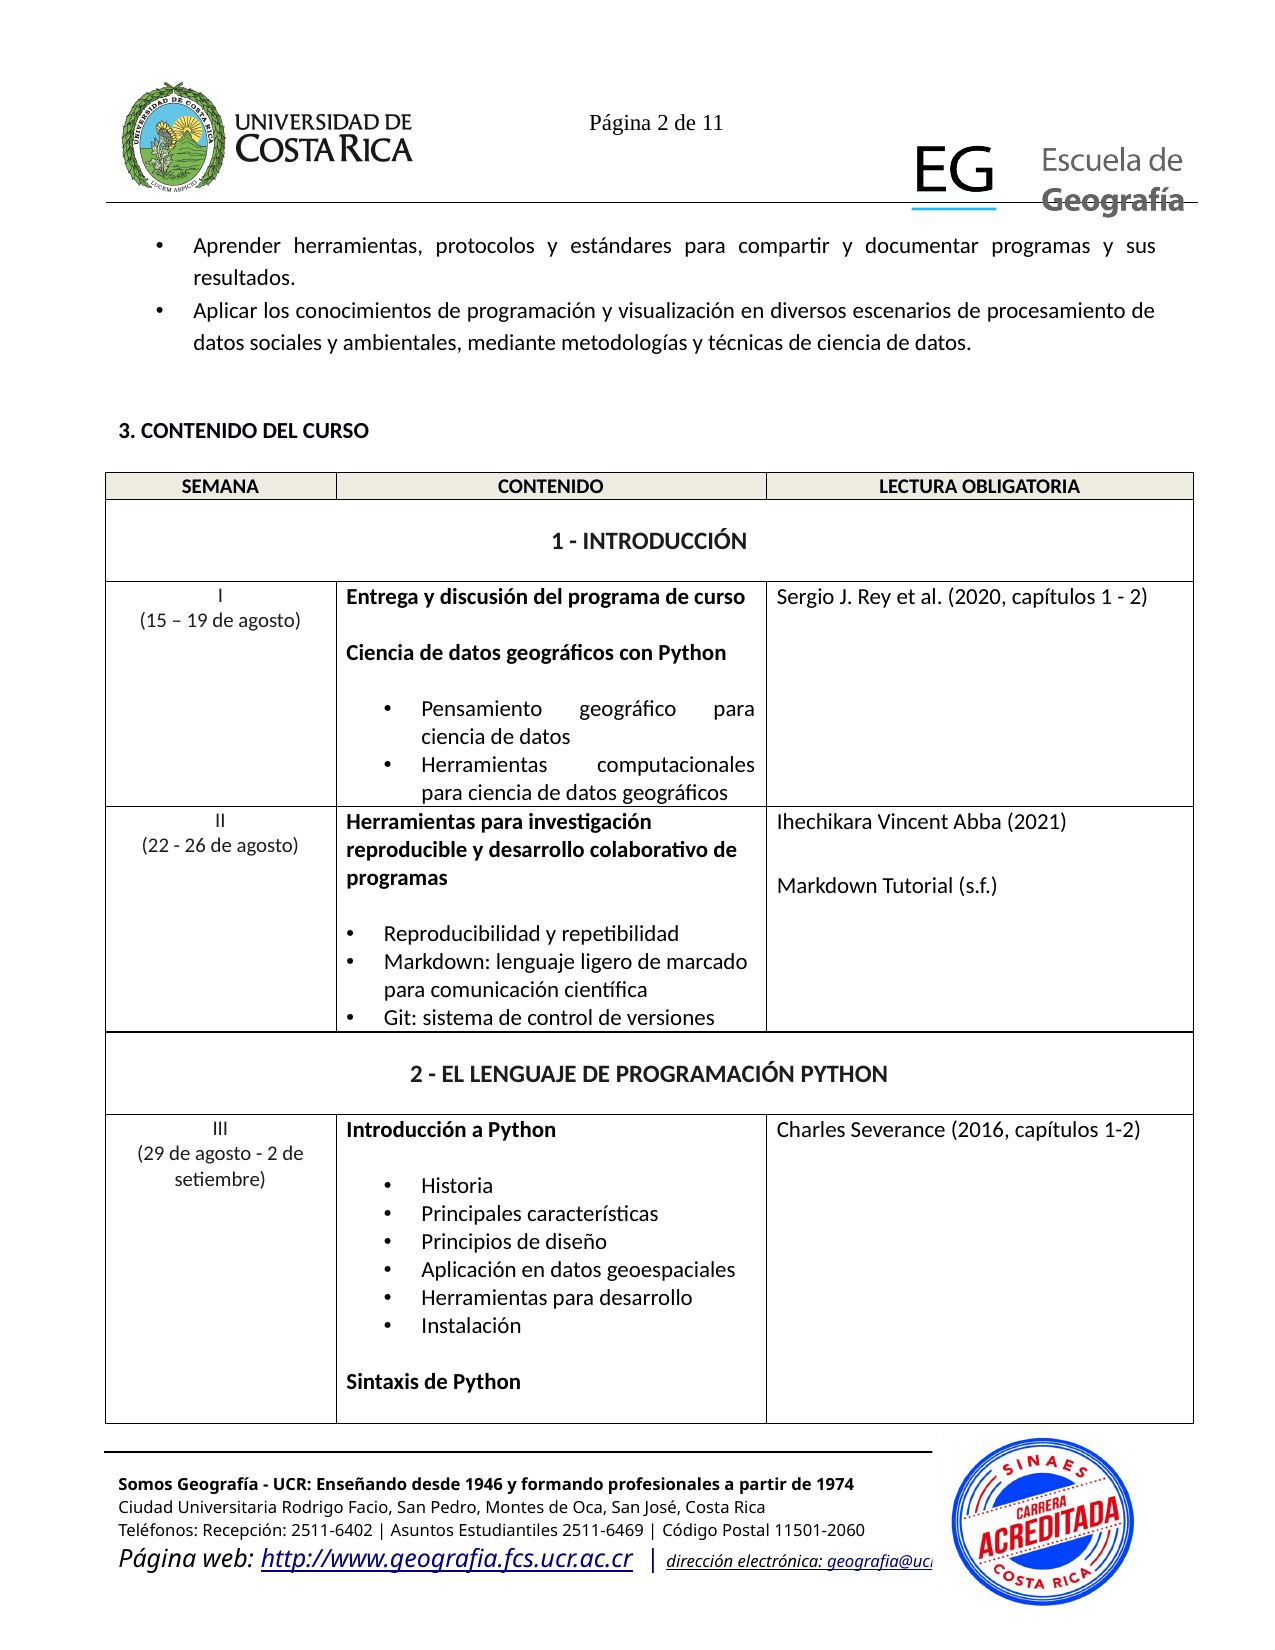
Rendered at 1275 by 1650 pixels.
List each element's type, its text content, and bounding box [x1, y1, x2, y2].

table_cell Ihechikara Vincent Abba (2021) Markdown Tutorial (s.f.) [767, 807, 1193, 1031]
table_cell II (22 - 26 de agosto) [106, 807, 336, 1031]
picture [932, 1432, 1156, 1613]
table_cell I (15 – 19 de agosto) [106, 582, 336, 806]
table_cell III (29 de agosto - 2 de setiembre) [106, 1115, 336, 1423]
table_cell Charles Severance (2016, capítulos 1-2) [767, 1115, 1193, 1423]
list Aprender herramientas, protocolos y estándares para compartir y documentar programas y sus resultados. [156, 231, 1157, 292]
list Aplicar los conocimientos de programación y visualización en diversos escenarios de procesamiento de datos sociales y ambientales, mediante metodologías y técnicas de ciencia de datos. [156, 296, 1157, 356]
text 3. CONTENIDO DEL CURSO [118, 416, 1157, 444]
table_cell 2 - EL LENGUAJE DE PROGRAMACIÓN PYTHON [106, 1033, 1193, 1114]
table_header CONTENIDO [337, 473, 766, 499]
picture [118, 76, 417, 197]
table_cell Entrega y discusión del programa de curso Ciencia de datos geográficos con Python Pensamiento geográfico para ciencia de datos Herramientas computacionales para ciencia de datos geográficos [337, 582, 766, 806]
table_cell 1 - INTRODUCCIÓN [106, 500, 1193, 581]
picture [887, 102, 1208, 253]
table_cell Herramientas para investigación reproducible y desarrollo colaborativo de programas Reproducibilidad y repetibilidad Markdown: lenguaje ligero de marcado para comunicación científica Git: sistema de control de versiones [337, 807, 766, 1031]
table_header LECTURA OBLIGATORIA [767, 473, 1193, 499]
table_cell Sergio J. Rey et al. (2020, capítulos 1 - 2) [767, 582, 1193, 806]
table_cell Introducción a Python Historia Principales características Principios de diseño Aplicación en datos geoespaciales Herramientas para desarrollo Instalación Sintaxis de Python Tipos de datos Variables Expresiones Sentencias [337, 1115, 766, 1423]
table_header SEMANA [106, 473, 336, 499]
